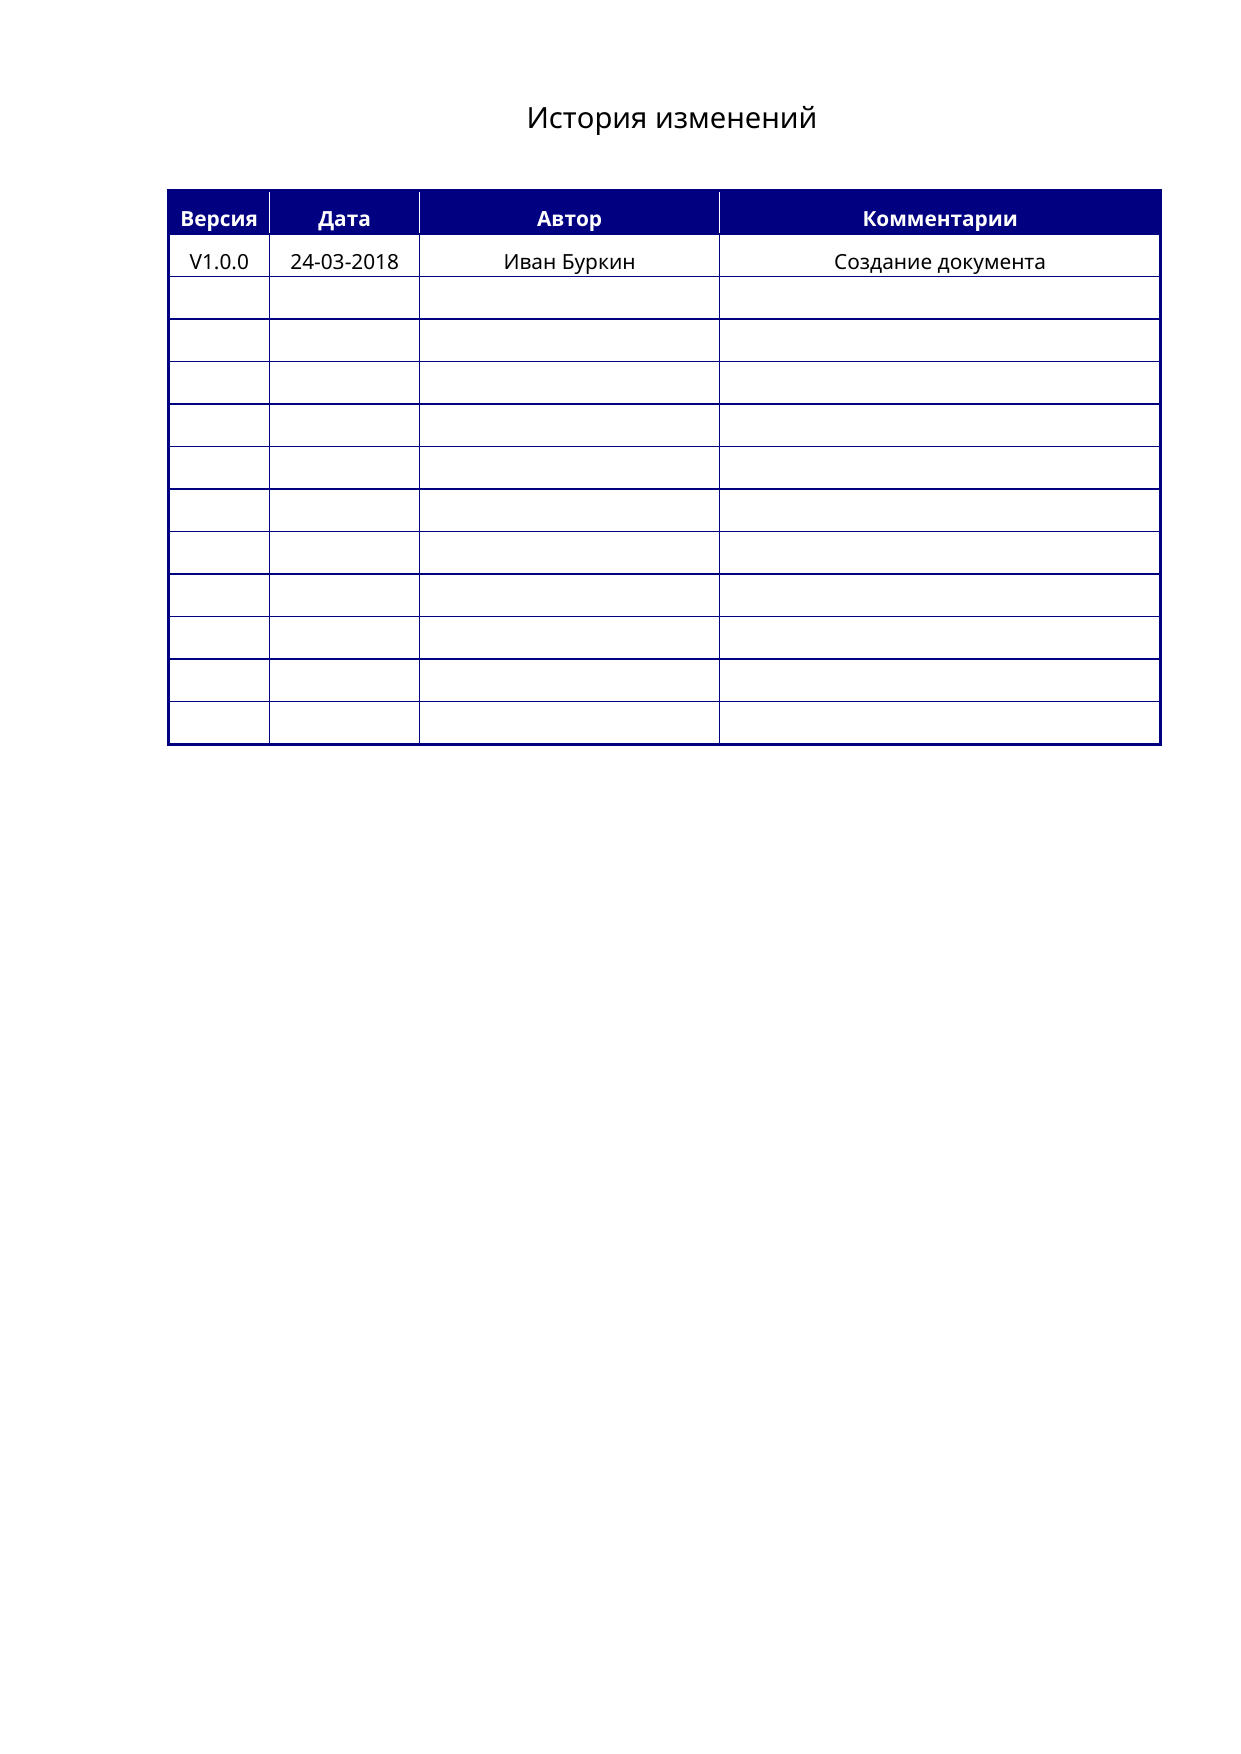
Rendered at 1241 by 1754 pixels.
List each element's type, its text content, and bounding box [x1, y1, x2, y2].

table_cell [270, 447, 419, 488]
table_cell [170, 617, 269, 658]
table_cell 24-03-2018 [270, 235, 419, 276]
table_cell [420, 362, 719, 403]
table_cell [720, 532, 1159, 573]
table_cell V1.0.0 [170, 235, 269, 276]
table_cell [420, 660, 719, 701]
table_cell [170, 362, 269, 403]
table_cell [170, 320, 269, 361]
table_cell [170, 277, 269, 318]
table_cell [270, 405, 419, 446]
table_cell [720, 702, 1159, 743]
table_cell [420, 447, 719, 488]
table_cell [420, 617, 719, 658]
table_cell [720, 575, 1159, 616]
table_cell [270, 702, 419, 743]
table_cell [270, 320, 419, 361]
table_header Автор [420, 192, 719, 233]
table_cell [270, 532, 419, 573]
table_cell [420, 490, 719, 531]
table_cell [270, 362, 419, 403]
table_cell [170, 575, 269, 616]
table_cell [420, 277, 719, 318]
table_cell [420, 575, 719, 616]
table_cell [170, 702, 269, 743]
table_cell [720, 447, 1159, 488]
table_cell [720, 277, 1159, 318]
table_cell [720, 320, 1159, 361]
table_cell [720, 490, 1159, 531]
table_cell [170, 660, 269, 701]
table_cell [720, 660, 1159, 701]
table_header Дата [270, 192, 419, 233]
table_header Версия [170, 192, 269, 233]
table_cell [270, 575, 419, 616]
table_header Комментарии [720, 192, 1159, 233]
table_cell [420, 702, 719, 743]
title История изменений [192, 97, 1152, 137]
table_cell [720, 405, 1159, 446]
table_cell Иван Буркин [420, 235, 719, 276]
table_cell [270, 490, 419, 531]
table_cell [720, 362, 1159, 403]
table_cell [170, 532, 269, 573]
table_cell [170, 405, 269, 446]
table_cell [270, 277, 419, 318]
table_cell [170, 447, 269, 488]
table_cell [270, 617, 419, 658]
table_cell [420, 320, 719, 361]
table_cell Создание документа [720, 235, 1159, 276]
table_cell [420, 532, 719, 573]
table_cell [170, 490, 269, 531]
table_cell [720, 617, 1159, 658]
table_cell [270, 660, 419, 701]
table_cell [420, 405, 719, 446]
